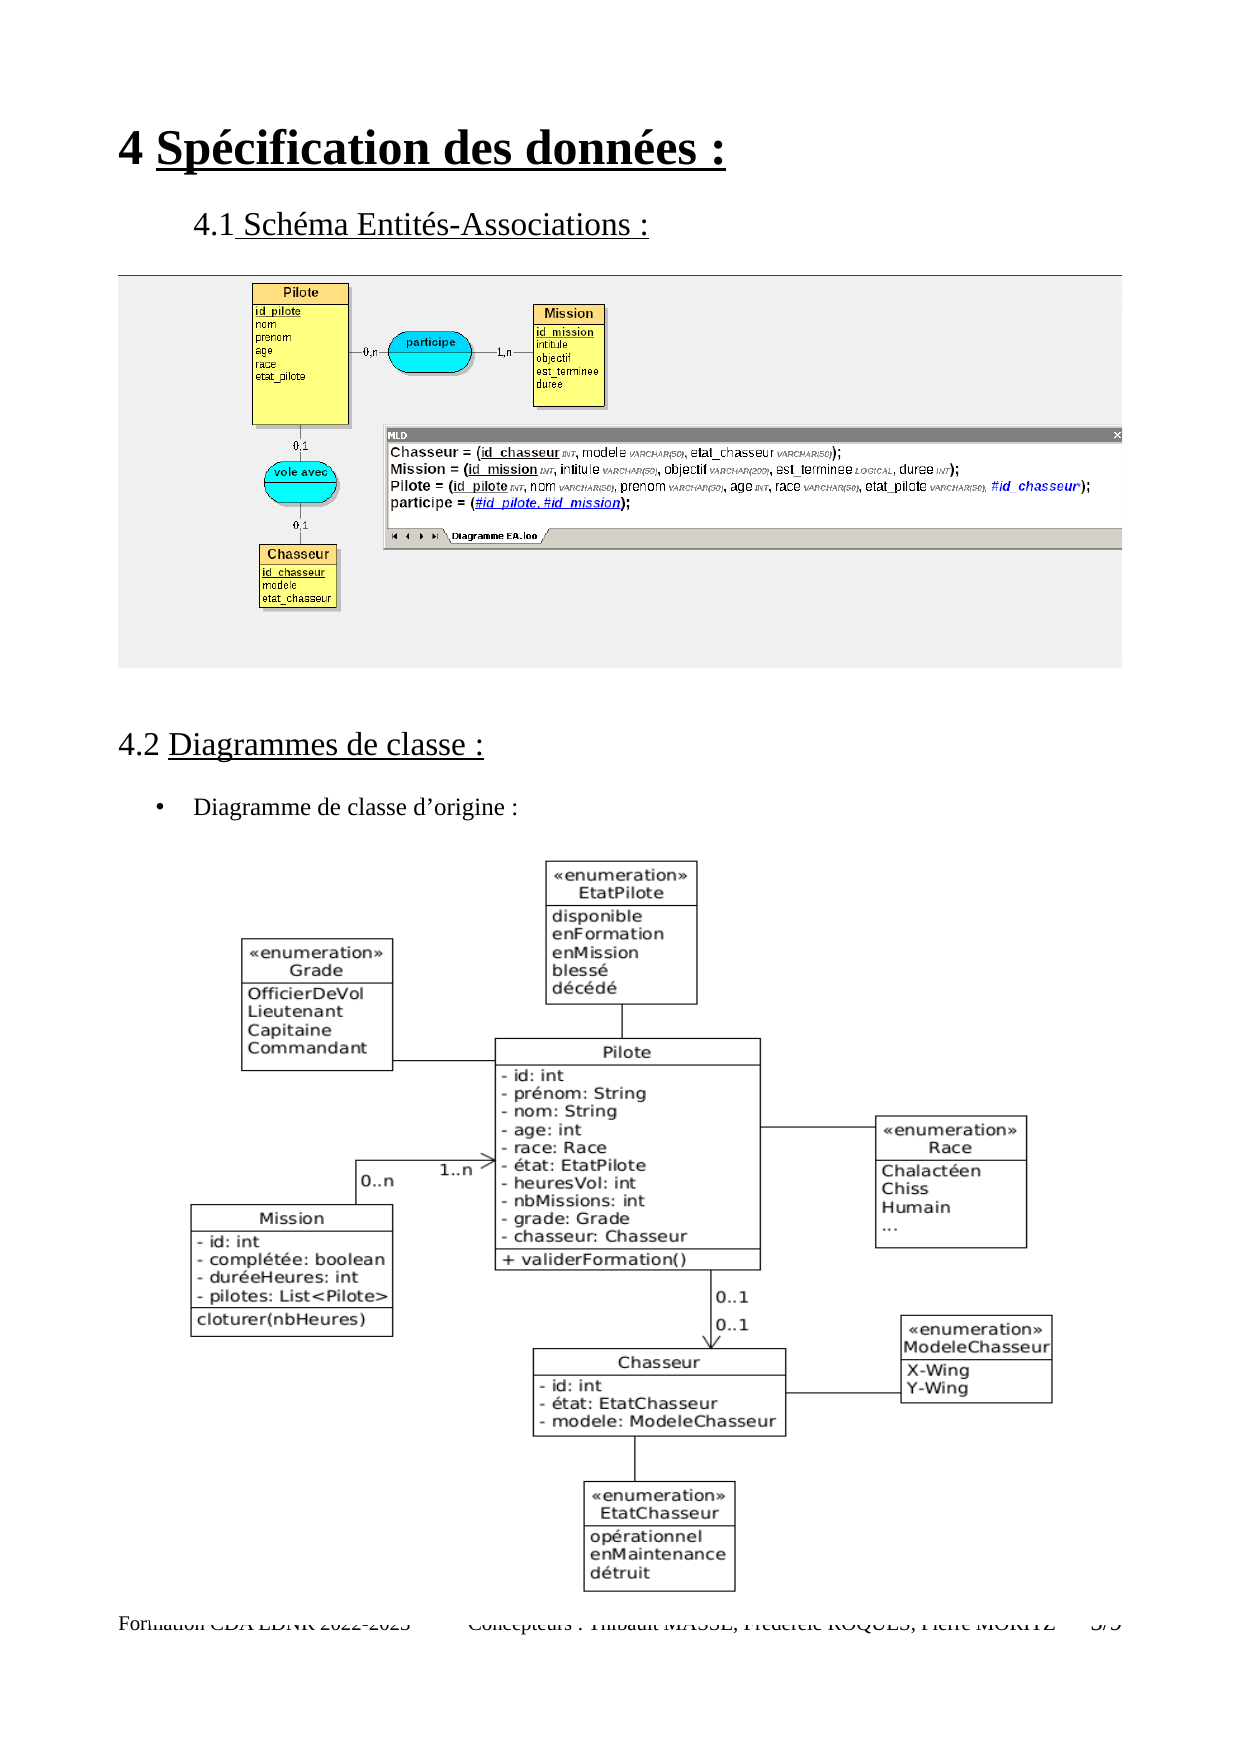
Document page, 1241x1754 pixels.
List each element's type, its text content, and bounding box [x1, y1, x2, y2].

text 4 Spécification des données : [118, 118, 1122, 176]
list Diagramme de classe d’origine : [156, 792, 1122, 821]
picture [118, 275, 1123, 668]
text 4.2 Diagrammes de classe : [118, 725, 1122, 763]
picture [150, 843, 1125, 1625]
list 4.1 Schéma Entités-Associations : [156, 204, 1122, 243]
